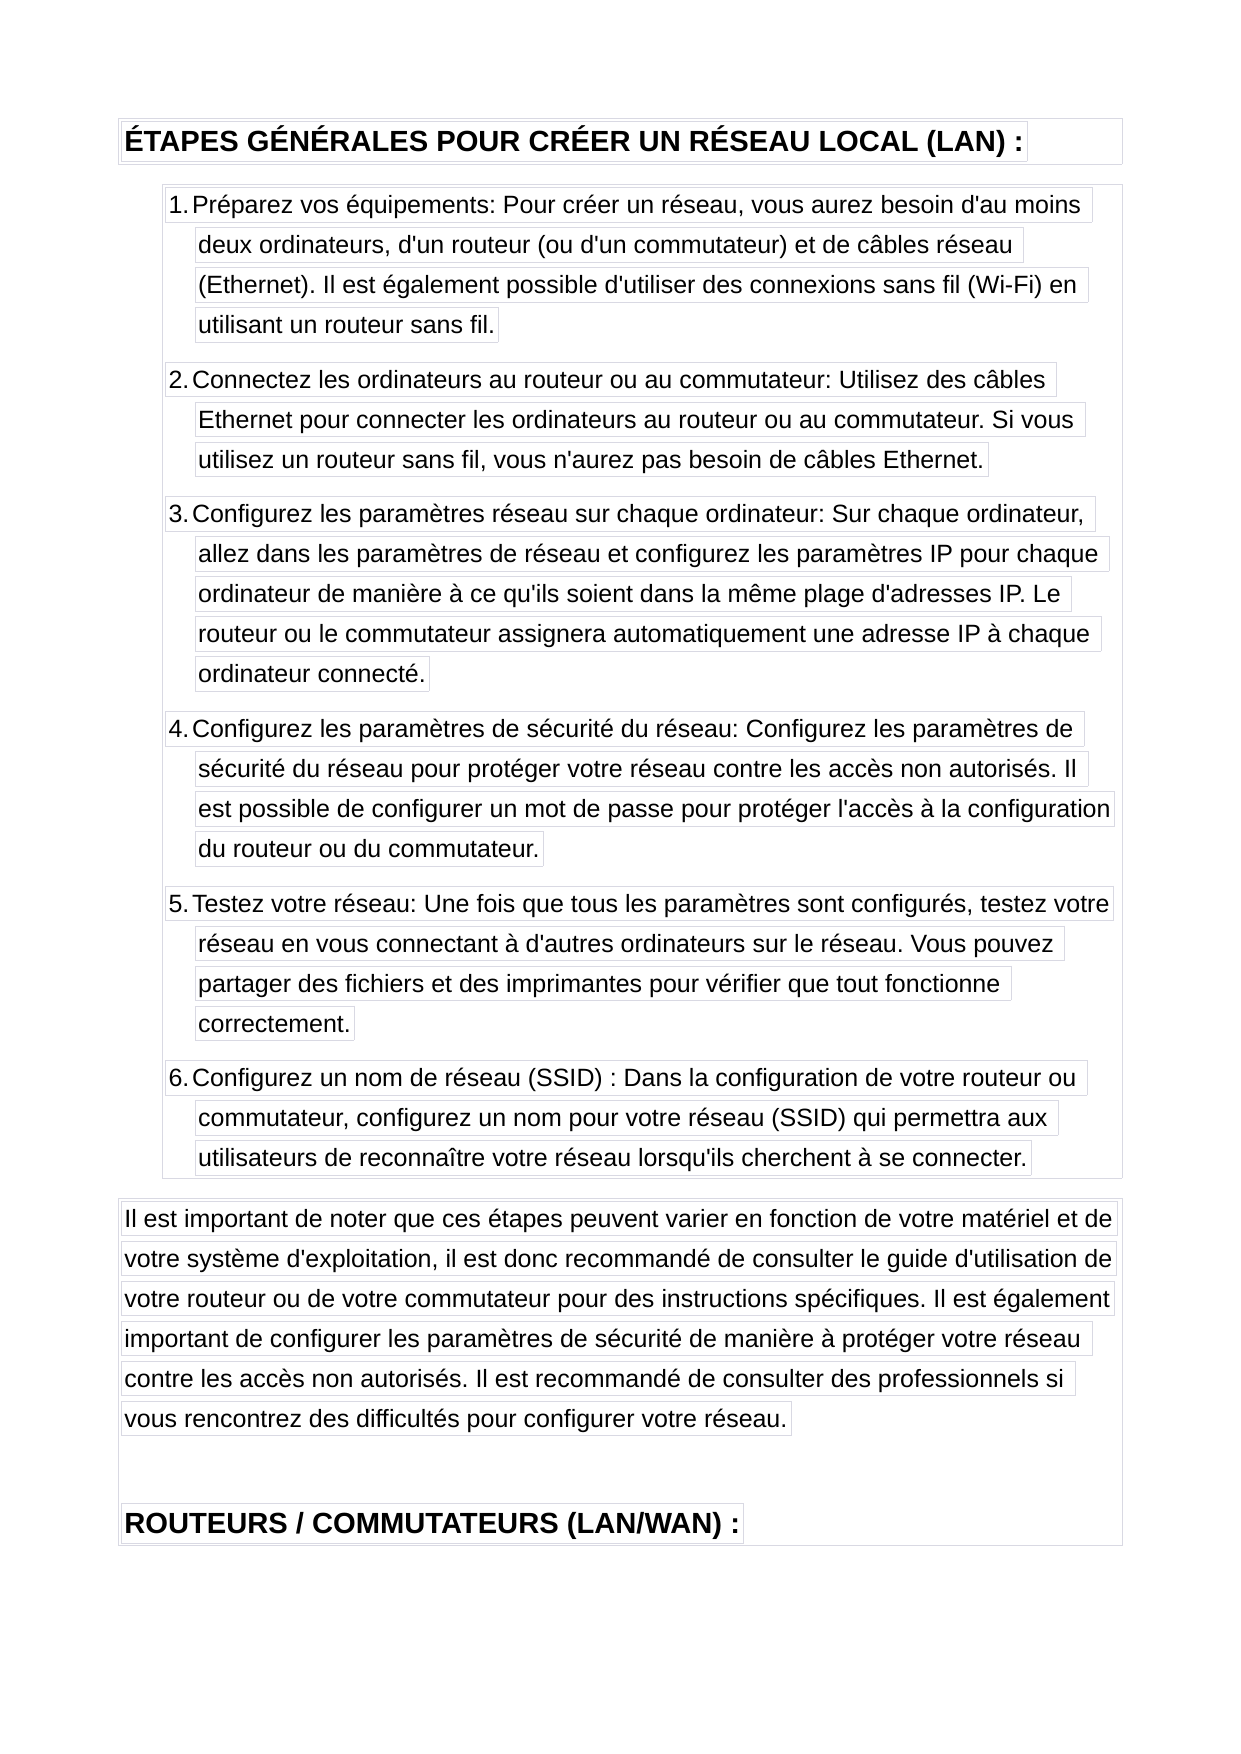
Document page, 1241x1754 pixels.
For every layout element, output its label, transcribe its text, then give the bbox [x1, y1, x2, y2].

list Configurez un nom de réseau (SSID) : Dans la configuration de votre routeur ou commutateur, configurez un nom pour votre réseau (SSID) qui permettra aux utilisateurs de reconnaître votre réseau lorsqu'ils cherchent à se connecter. [163, 1057, 1122, 1178]
list Préparez vos équipements: Pour créer un réseau, vous aurez besoin d'au moins deux ordinateurs, d'un routeur (ou d'un commutateur) et de câbles réseau (Ethernet). Il est également possible d'utiliser des connexions sans fil (Wi-Fi) en utilisant un routeur sans fil. [163, 185, 1122, 342]
text ÉTAPES GÉNÉRALES POUR CRÉER UN RÉSEAU LOCAL (LAN) : [119, 119, 1122, 164]
text Il est important de noter que ces étapes peuvent varier en fonction de votre matériel et de votre système d'exploitation, il est donc recommandé de consulter le guide d'utilisation de votre routeur ou de votre commutateur pour des instructions spécifiques. Il est également important de configurer les paramètres de sécurité de manière à protéger votre réseau contre les accès non autorisés. Il est recommandé de consulter des professionnels si vous rencontrez des difficultés pour configurer votre réseau. [119, 1199, 1122, 1436]
list Configurez les paramètres de sécurité du réseau: Configurez les paramètres de sécurité du réseau pour protéger votre réseau contre les accès non autorisés. Il est possible de configurer un mot de passe pour protéger l'accès à la configuration du routeur ou du commutateur. [163, 708, 1122, 866]
list Connectez les ordinateurs au routeur ou au commutateur: Utilisez des câbles Ethernet pour connecter les ordinateurs au routeur ou au commutateur. Si vous utilisez un routeur sans fil, vous n'aurez pas besoin de câbles Ethernet. [163, 359, 1122, 477]
list Testez votre réseau: Une fois que tous les paramètres sont configurés, testez votre réseau en vous connectant à d'autres ordinateurs sur le réseau. Vous pouvez partager des fichiers et des imprimantes pour vérifier que tout fonctionne correctement. [163, 883, 1122, 1040]
text ROUTEURS / COMMUTATEURS (LAN/WAN) : [119, 1500, 1122, 1545]
list Configurez les paramètres réseau sur chaque ordinateur: Sur chaque ordinateur, allez dans les paramètres de réseau et configurez les paramètres IP pour chaque ordinateur de manière à ce qu'ils soient dans la même plage d'adresses IP. Le routeur ou le commutateur assignera automatiquement une adresse IP à chaque ordinateur connecté. [163, 493, 1122, 691]
